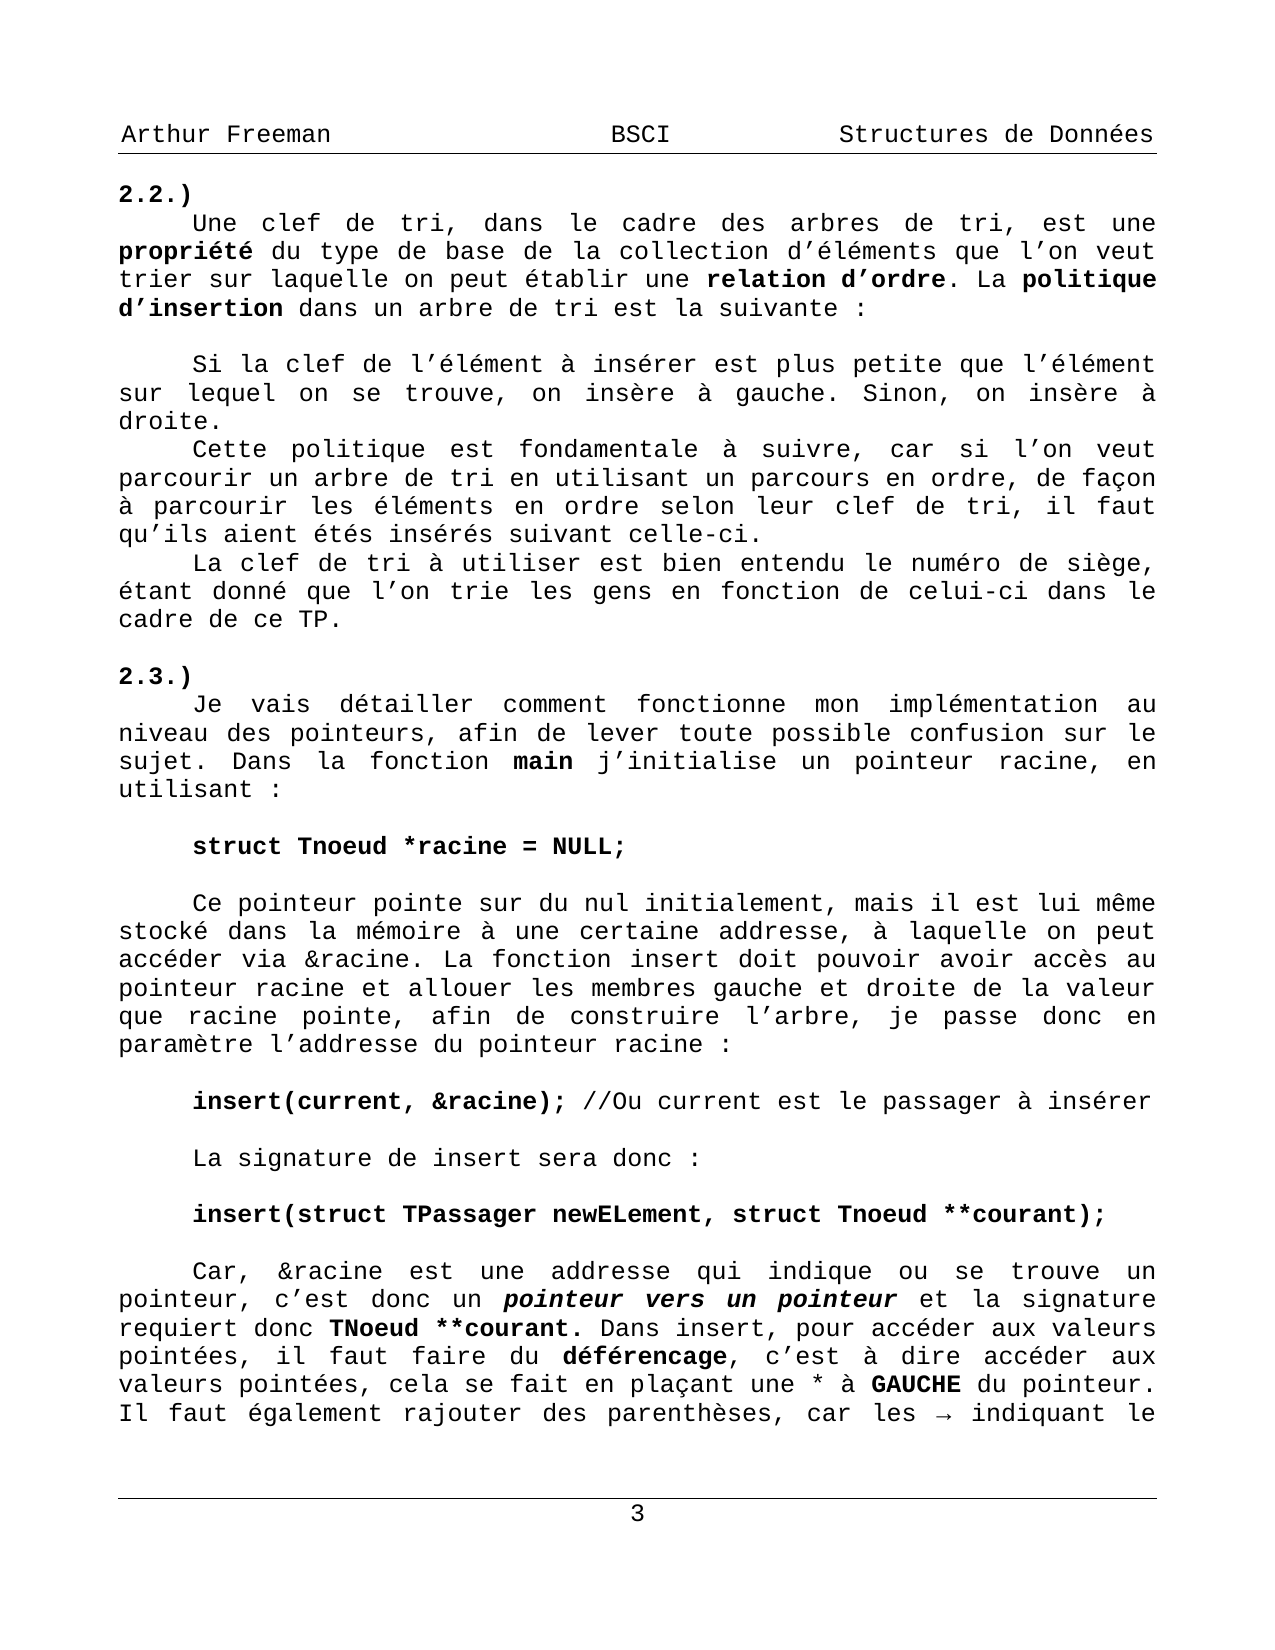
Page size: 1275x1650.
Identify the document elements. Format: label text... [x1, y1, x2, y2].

text La clef de tri à utiliser est bien entendu le numéro de siège, étant donné que l’on trie les gens en fonction de celui-ci dans le cadre de ce TP. [118, 550, 1157, 635]
text Si la clef de l’élément à insérer est plus petite que l’élément sur lequel on se trouve, on insère à gauche. Sinon, on insère à droite. [118, 352, 1157, 437]
text Une clef de tri, dans le cadre des arbres de tri, est une propriété du type de base de la collection d’éléments que l’on veut trier sur laquelle on peut établir une relation d’ordre. La politique d’insertion dans un arbre de tri est la suivante : [118, 210, 1157, 324]
text struct Tnoeud *racine = NULL; [118, 834, 1157, 862]
text Car, &racine est une addresse qui indique ou se trouve un pointeur, c’est donc un pointeur vers un pointeur et la signature requiert donc TNoeud **courant. Dans insert, pour accéder aux valeurs pointées, il faut faire du déférencage, c’est à dire accéder aux valeurs pointées, cela se fait en plaçant une * à GAUCHE du pointeur. Il faut également rajouter des parenthèses, car les → indiquant le [118, 1259, 1157, 1429]
text insert(struct TPassager newELement, struct Tnoeud **courant); [118, 1202, 1157, 1230]
text insert(current, &racine); //Ou current est le passager à insérer [118, 1089, 1157, 1117]
text 2.3.) [118, 664, 1157, 692]
text 2.2.) [118, 182, 1157, 210]
text Je vais détailler comment fonctionne mon implémentation au niveau des pointeurs, afin de lever toute possible confusion sur le sujet. Dans la fonction main j’initialise un pointeur racine, en utilisant : [118, 692, 1157, 805]
text Cette politique est fondamentale à suivre, car si l’on veut parcourir un arbre de tri en utilisant un parcours en ordre, de façon à parcourir les éléments en ordre selon leur clef de tri, il faut qu’ils aient étés insérés suivant celle-ci. [118, 437, 1157, 550]
text La signature de insert sera donc : [118, 1145, 1157, 1174]
text Ce pointeur pointe sur du nul initialement, mais il est lui même stocké dans la mémoire à une certaine addresse, à laquelle on peut accéder via &racine. La fonction insert doit pouvoir avoir accès au pointeur racine et allouer les membres gauche et droite de la valeur que racine pointe, afin de construire l’arbre, je passe donc en paramètre l’addresse du pointeur racine : [118, 890, 1157, 1060]
